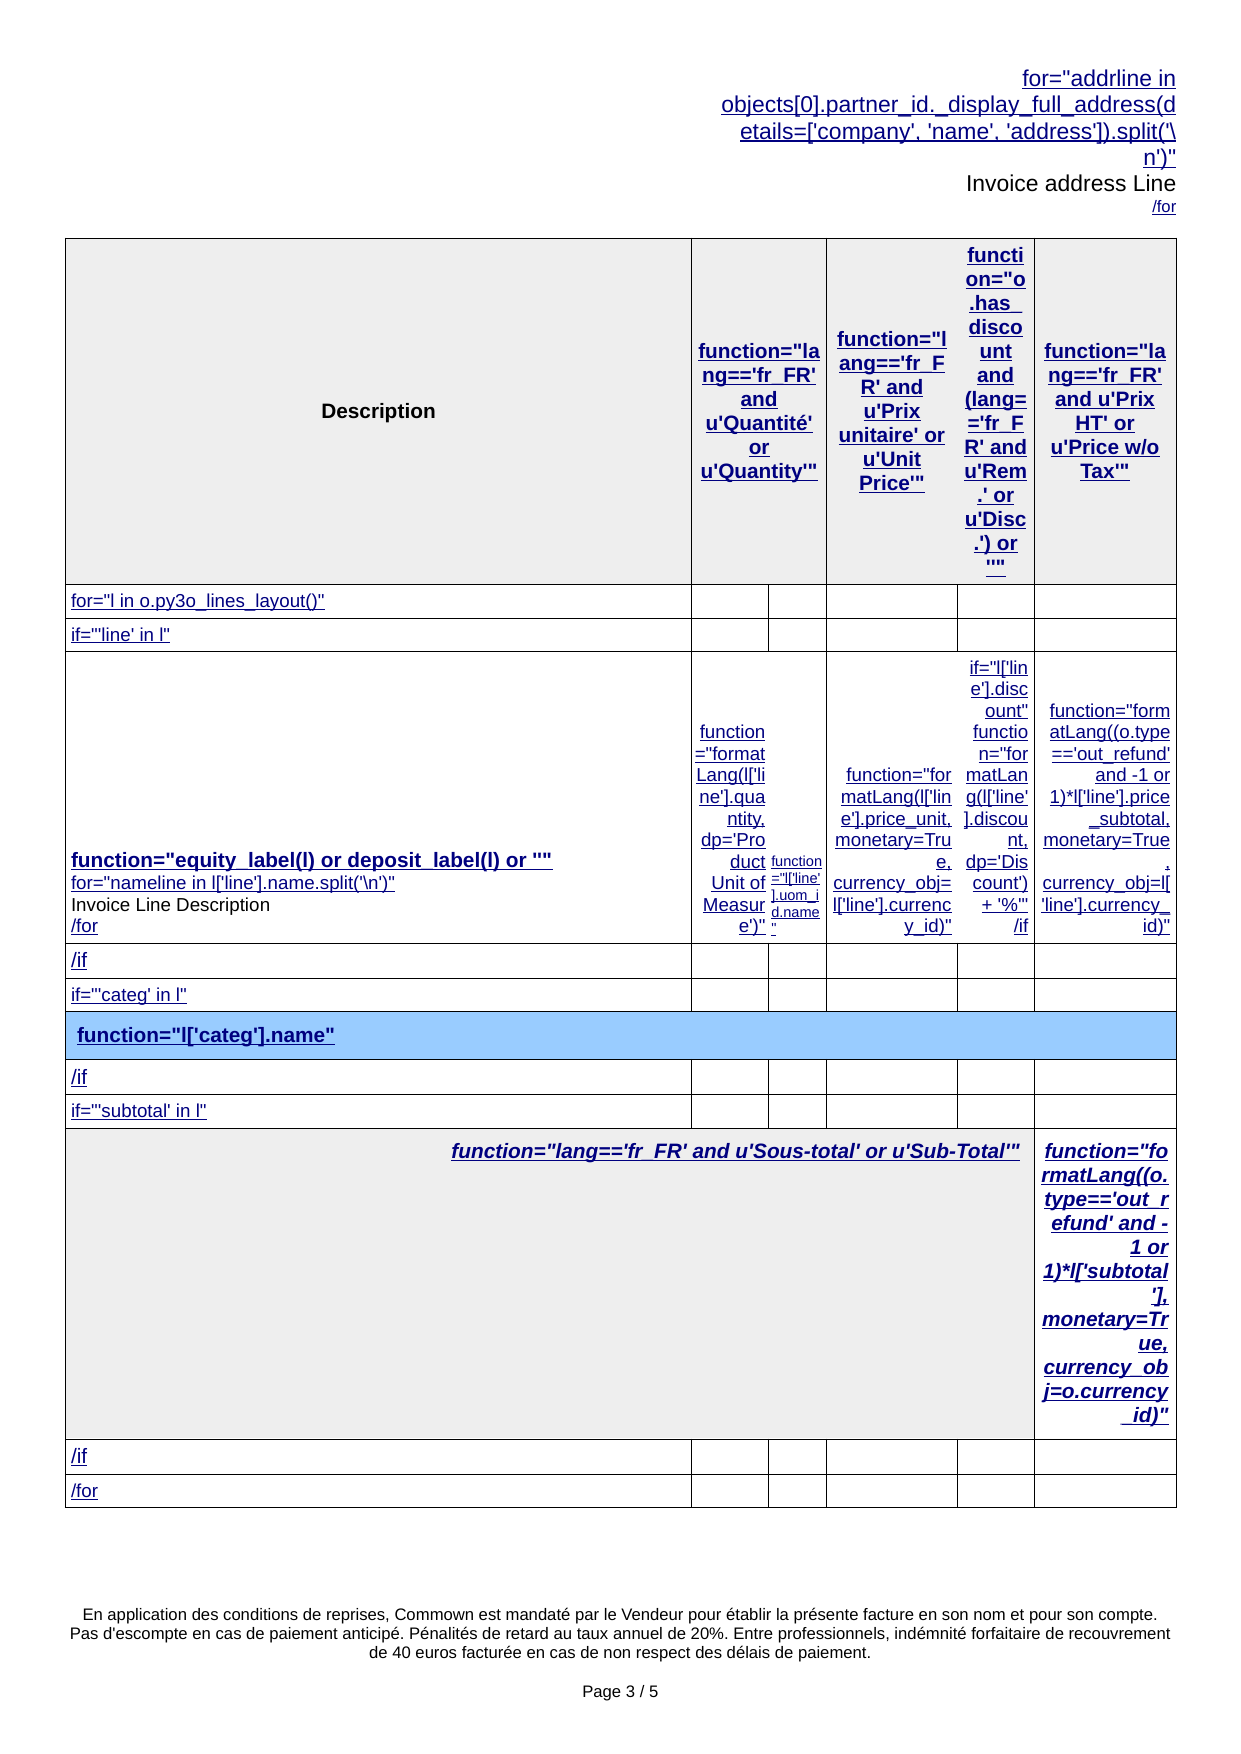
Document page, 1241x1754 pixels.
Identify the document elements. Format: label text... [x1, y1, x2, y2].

table_cell [958, 1475, 1034, 1507]
table_header Description [66, 239, 691, 584]
table_cell [958, 1060, 1034, 1094]
table_cell [958, 585, 1034, 617]
table_cell [692, 1440, 768, 1474]
table_cell [1035, 1060, 1176, 1094]
table_cell if="'subtotal' in l" [66, 1095, 691, 1127]
table_cell [958, 944, 1034, 978]
table_cell if="l['line'].discount" function="formatLang(l['line'].discount, dp='Discount') + '%'" /if [957, 652, 1034, 942]
table_cell /if [66, 1440, 691, 1474]
table_cell [692, 619, 768, 651]
table_cell [692, 585, 768, 617]
table_cell [769, 1475, 826, 1507]
table_header function="lang=='fr_FR' and u'Prix unitaire' or u'Unit Price'" [827, 239, 957, 584]
table_cell function="lang=='fr_FR' and u'Sous-total' or u'Sub-Total'" [66, 1129, 1034, 1438]
table_header function="lang=='fr_FR' and u'Prix HT' or u'Price w/o Tax'" [1035, 239, 1176, 584]
table_cell [769, 585, 826, 617]
table_cell [827, 1440, 957, 1474]
table_cell [769, 1095, 826, 1127]
table_cell function="formatLang((o.type=='out_refund' and -1 or 1)*l['subtotal'], monetary=True, currency_obj=o.currency_id)" [1035, 1129, 1176, 1438]
table_cell function="l['categ'].name" [66, 1012, 1176, 1059]
table_cell for="l in o.py3o_lines_layout()" [66, 585, 691, 617]
table_cell [692, 1060, 768, 1094]
table_cell [692, 979, 768, 1011]
table_cell [1035, 944, 1176, 978]
table_cell function="formatLang(l['line'].quantity, dp='Product Unit of Measure')" [692, 652, 768, 942]
table_header function="o.has_discount and (lang=='fr_FR' and u'Rem.' or u'Disc.') or ''" [957, 239, 1034, 584]
table_cell [1035, 1095, 1176, 1127]
table_cell [692, 944, 768, 978]
table_cell [769, 619, 826, 651]
table_cell function="equity_label(l) or deposit_label(l) or ''" for="nameline in l['line'].name.split('\n')" Invoice Line Description /for [66, 652, 691, 942]
table_cell function="l['line'].uom_id.name" [768, 652, 826, 942]
table_cell [692, 1095, 768, 1127]
table_cell /if [66, 944, 691, 978]
table_cell [827, 979, 957, 1011]
table_cell function="formatLang(l['line'].price_unit, monetary=True, currency_obj=l['line'].currency_id)" [827, 652, 957, 942]
table_cell /for [66, 1475, 691, 1507]
table_cell [958, 1095, 1034, 1127]
table_cell [958, 1440, 1034, 1474]
table_cell [692, 1475, 768, 1507]
table_cell [827, 944, 957, 978]
table_cell [1035, 1475, 1176, 1507]
table_cell if="'line' in l" [66, 619, 691, 651]
table_cell [769, 944, 826, 978]
table_cell /if [66, 1060, 691, 1094]
table_cell [827, 585, 957, 617]
table_cell [827, 1060, 957, 1094]
table_cell [958, 619, 1034, 651]
table_cell [769, 1440, 826, 1474]
table_cell [827, 1095, 957, 1127]
table_cell if="'categ' in l" [66, 979, 691, 1011]
table_cell [1035, 1440, 1176, 1474]
table_cell function="formatLang((o.type=='out_refund' and -1 or 1)*l['line'].price_subtotal, monetary=True, currency_obj=l['line'].currency_id)" [1035, 652, 1176, 942]
table_cell [1035, 585, 1176, 617]
table_cell [1035, 979, 1176, 1011]
table_cell [827, 1475, 957, 1507]
table_cell [769, 979, 826, 1011]
table_cell [769, 1060, 826, 1094]
table_cell [958, 979, 1034, 1011]
table_cell [827, 619, 957, 651]
table_cell [1035, 619, 1176, 651]
table_header function="lang=='fr_FR' and u'Quantité' or u'Quantity'" [692, 239, 826, 584]
